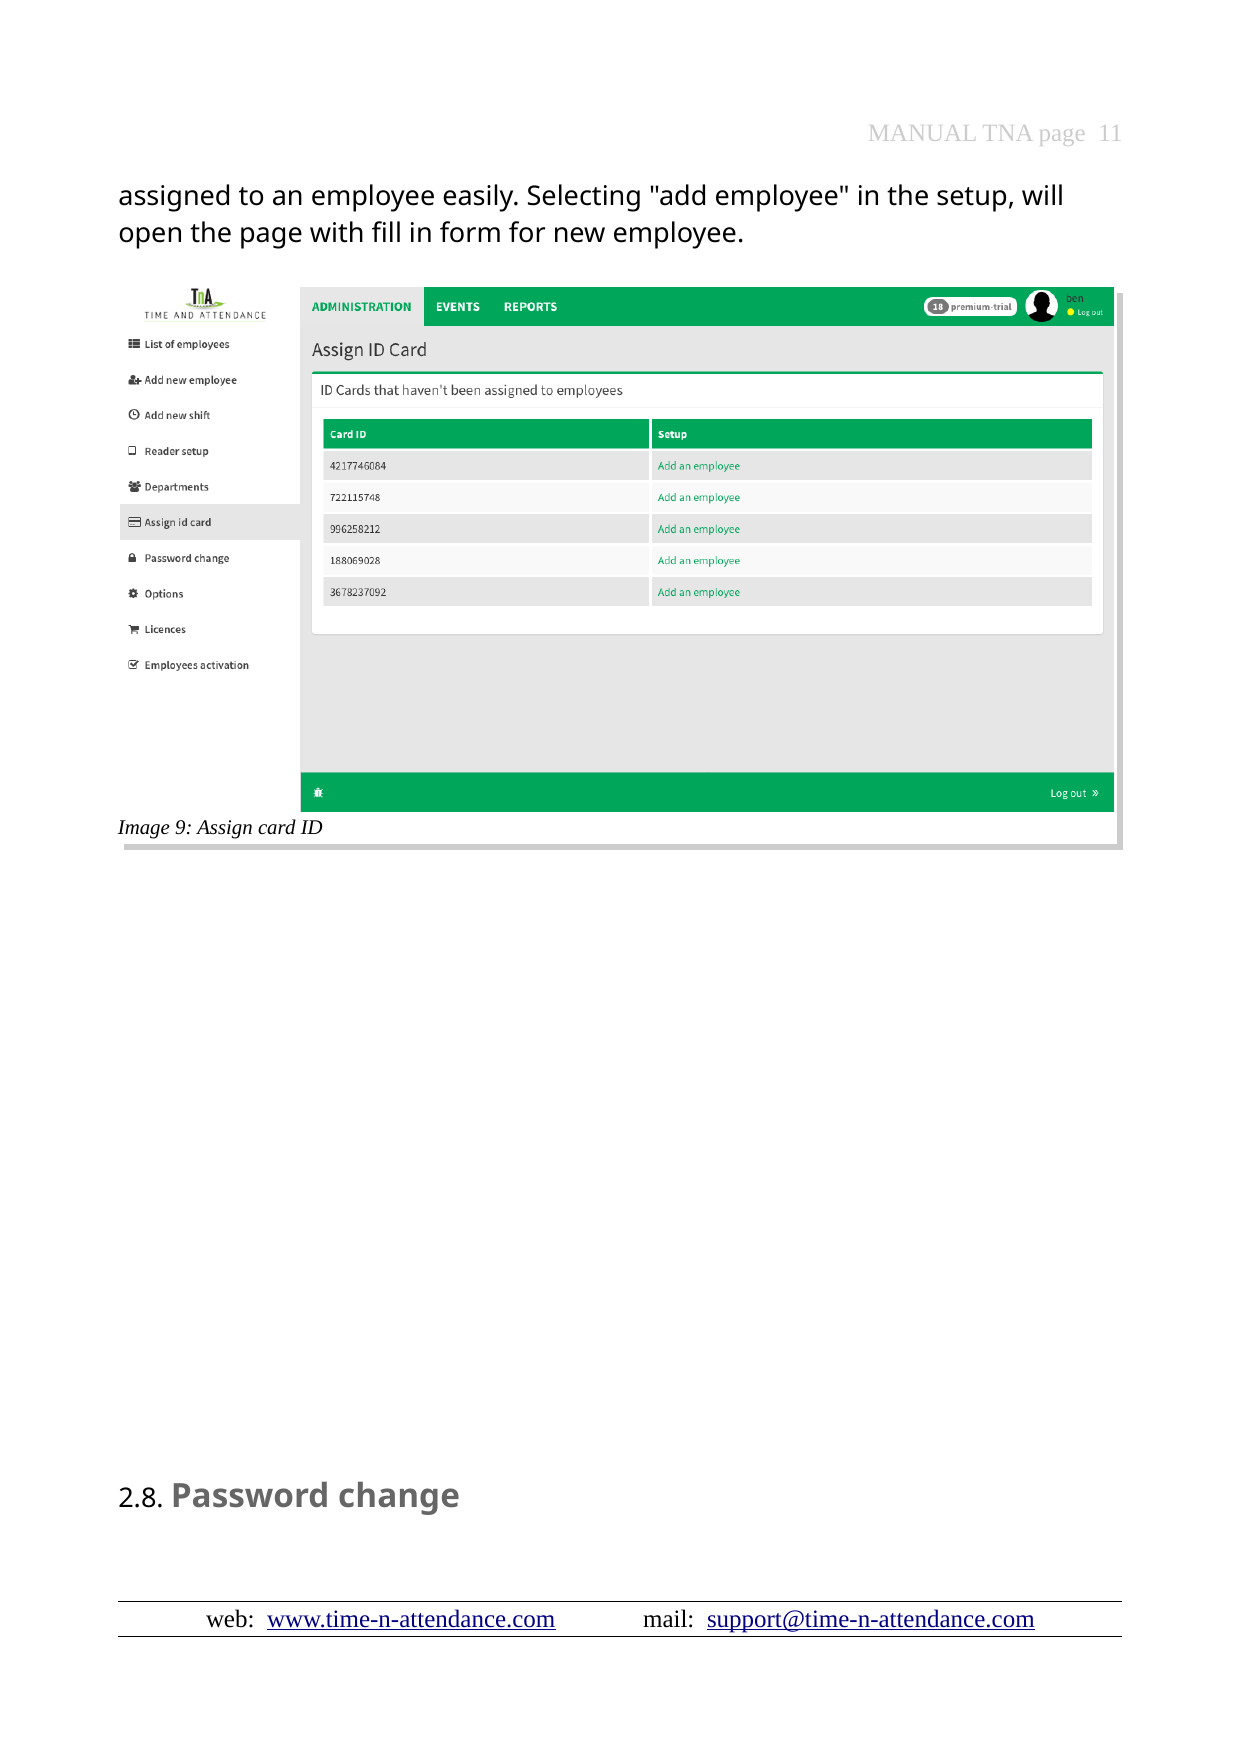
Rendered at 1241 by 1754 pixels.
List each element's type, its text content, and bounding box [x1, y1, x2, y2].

text 2.8. Password change [118, 1471, 1122, 1517]
text assigned to an employee easily. Selecting "add employee" in the setup, will open the page with fill in form for new employee. [118, 176, 1122, 250]
picture [120, 287, 1114, 815]
text Image 9: Assign card ID [118, 299, 1117, 839]
